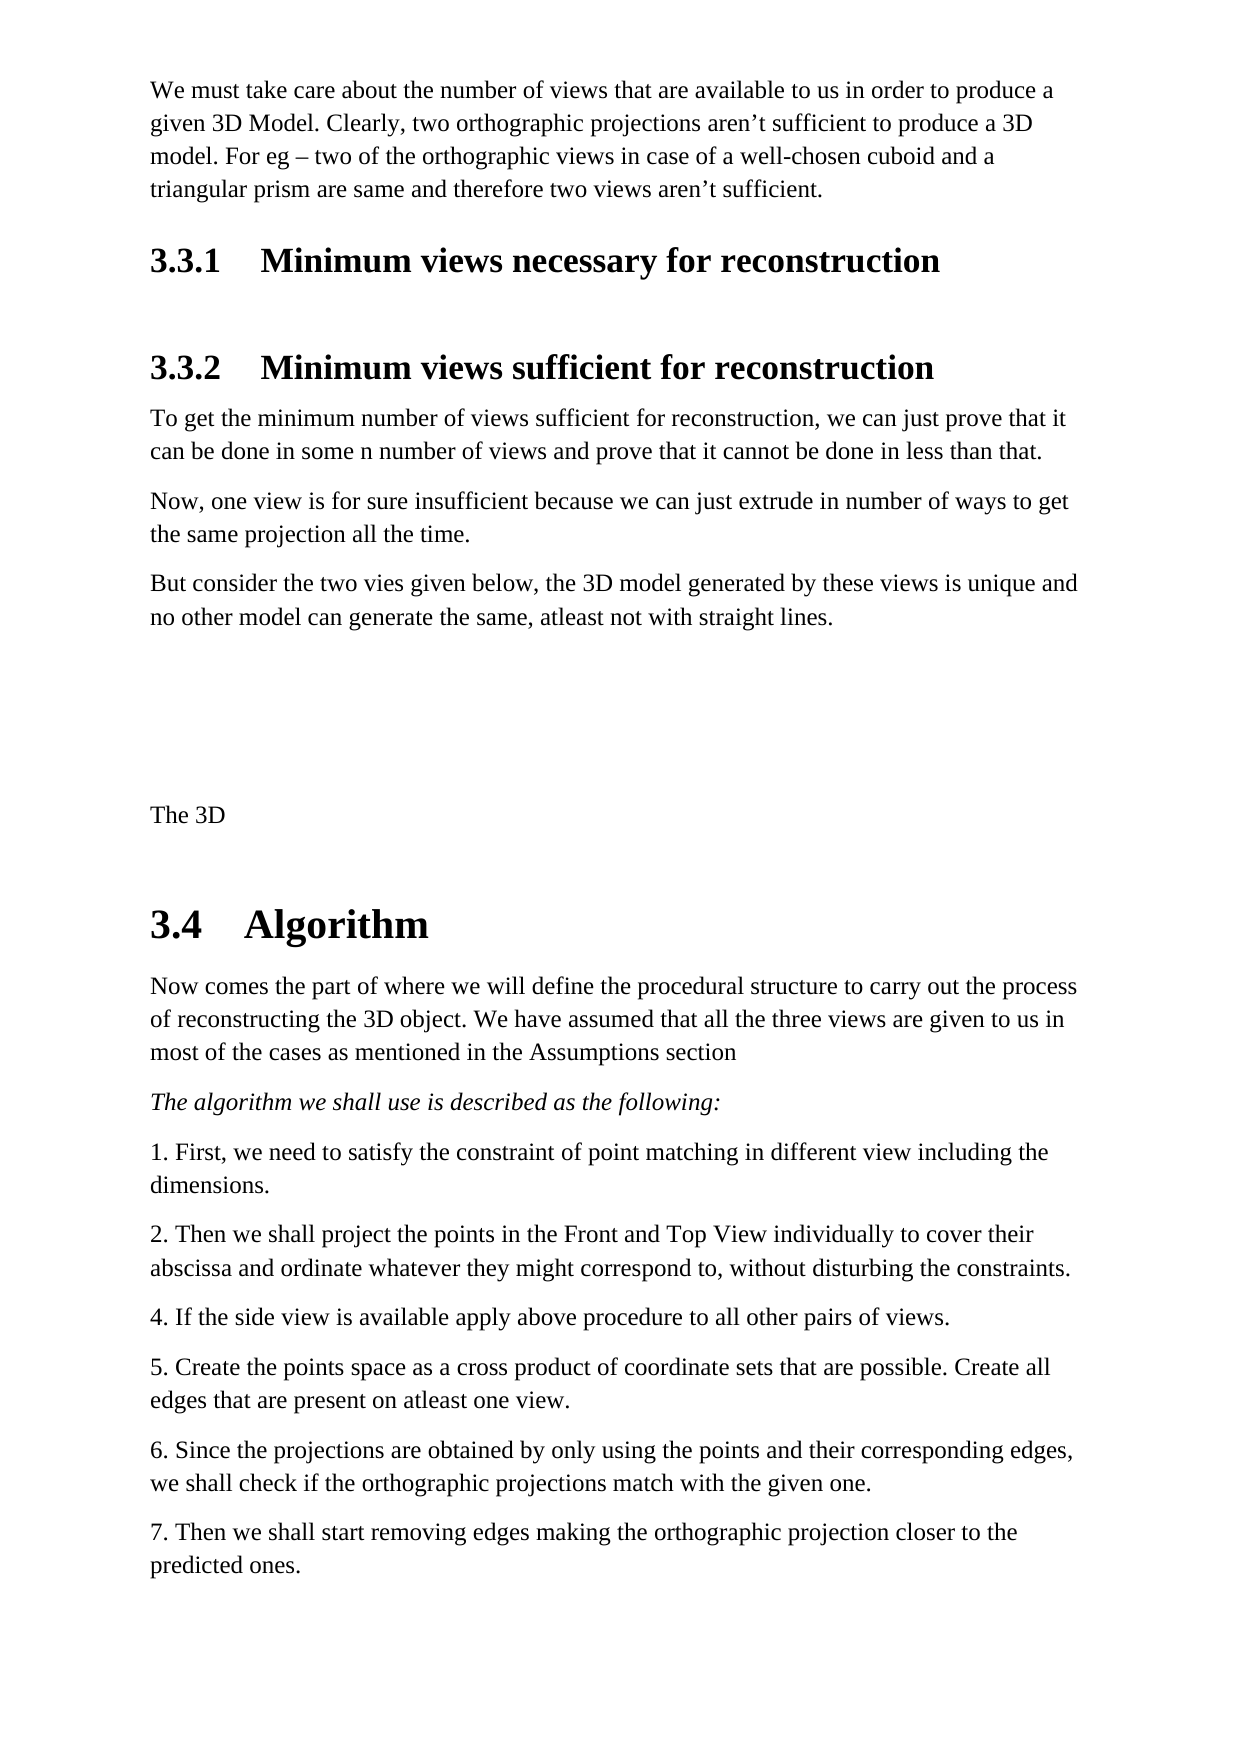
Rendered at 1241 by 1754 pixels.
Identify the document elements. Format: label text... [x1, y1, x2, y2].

list Minimum views necessary for reconstruction [150, 243, 1090, 280]
text But consider the two vies given below, the 3D model generated by these views is unique and no other model can generate the same, atleast not with straight lines. [150, 568, 1090, 630]
list Minimum views sufficient for reconstruction [150, 350, 1090, 386]
text The algorithm we shall use is described as the following: [150, 1087, 1090, 1116]
text 4. If the side view is available apply above procedure to all other pairs of views. [150, 1302, 1090, 1331]
text The 3D [150, 800, 1090, 829]
text Now, one view is for sure insufficient because we can just extrude in number of ways to get the same projection all the time. [150, 486, 1090, 548]
text 1. First, we need to satisfy the constraint of point matching in different view including the dimensions. [150, 1137, 1090, 1199]
text 5. Create the points space as a cross product of coordinate sets that are possible. Create all edges that are present on atleast one view. [150, 1352, 1090, 1414]
text 2. Then we shall project the points in the Front and Top View individually to cover their abscissa and ordinate whatever they might correspond to, without disturbing the constraints. [150, 1219, 1090, 1281]
text 7. Then we shall start removing edges making the orthographic projection closer to the predicted ones. [150, 1517, 1090, 1579]
text To get the minimum number of views sufficient for reconstruction, we can just prove that it can be done in some n number of views and prove that it cannot be done in less than that. [150, 403, 1090, 465]
text 3.4 Algorithm [150, 900, 1090, 948]
text We must take care about the number of views that are available to us in order to produce a given 3D Model. Clearly, two orthographic projections aren’t sufficient to produce a 3D model. For eg – two of the orthographic views in case of a well-chosen cuboid and a triangular prism are same and therefore two views aren’t sufficient. [150, 75, 1090, 203]
text Now comes the part of where we will define the procedural structure to carry out the process of reconstructing the 3D object. We have assumed that all the three views are given to us in most of the cases as mentioned in the Assumptions section [150, 971, 1090, 1066]
text 6. Since the projections are obtained by only using the points and their corresponding edges, we shall check if the orthographic projections match with the given one. [150, 1435, 1090, 1496]
